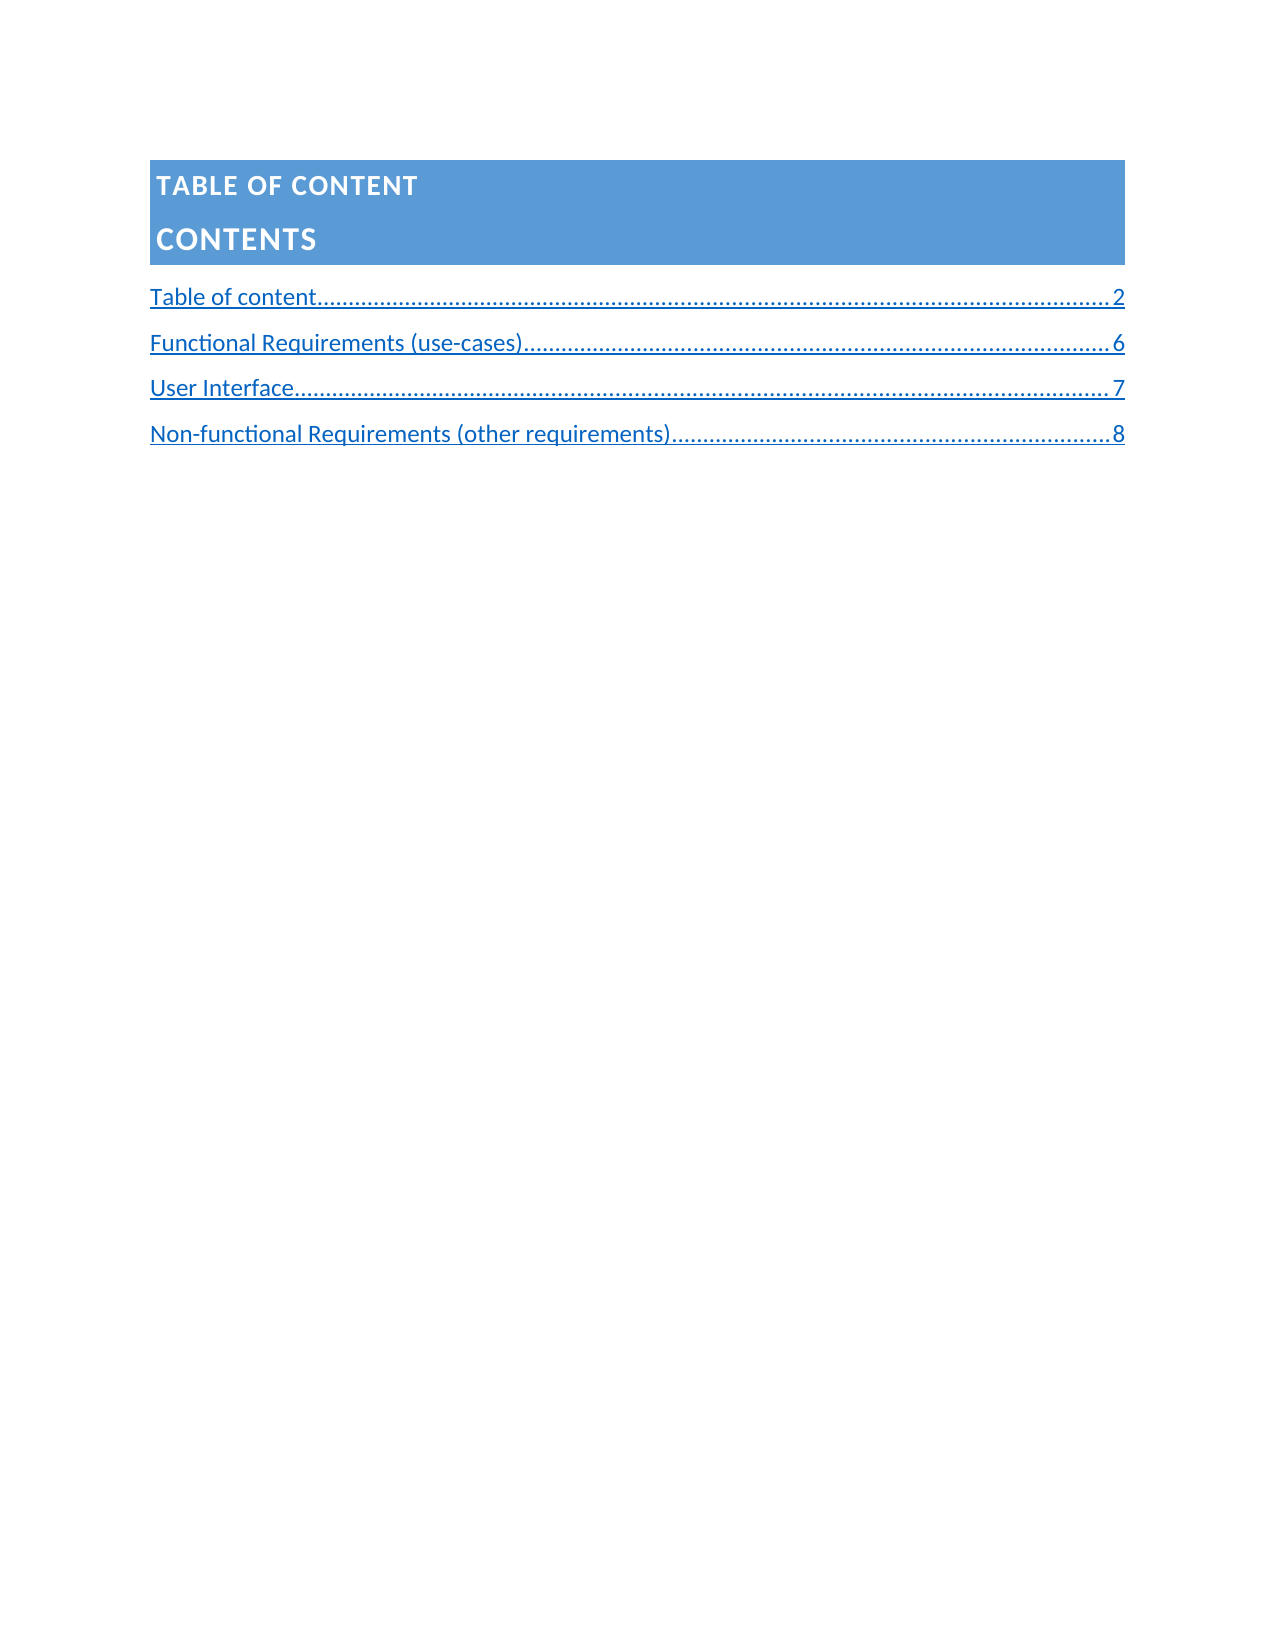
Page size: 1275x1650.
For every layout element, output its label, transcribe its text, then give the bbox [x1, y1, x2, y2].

subtitle Contents [156, 212, 1119, 259]
text Table of content 2 [150, 281, 1125, 307]
text Non-functional Requirements (other requirements) 8 [150, 418, 1125, 444]
text User Interface 7 [150, 372, 1125, 398]
subtitle Table of content [156, 167, 1119, 202]
text Functional Requirements (use-cases) 6 [150, 327, 1125, 353]
